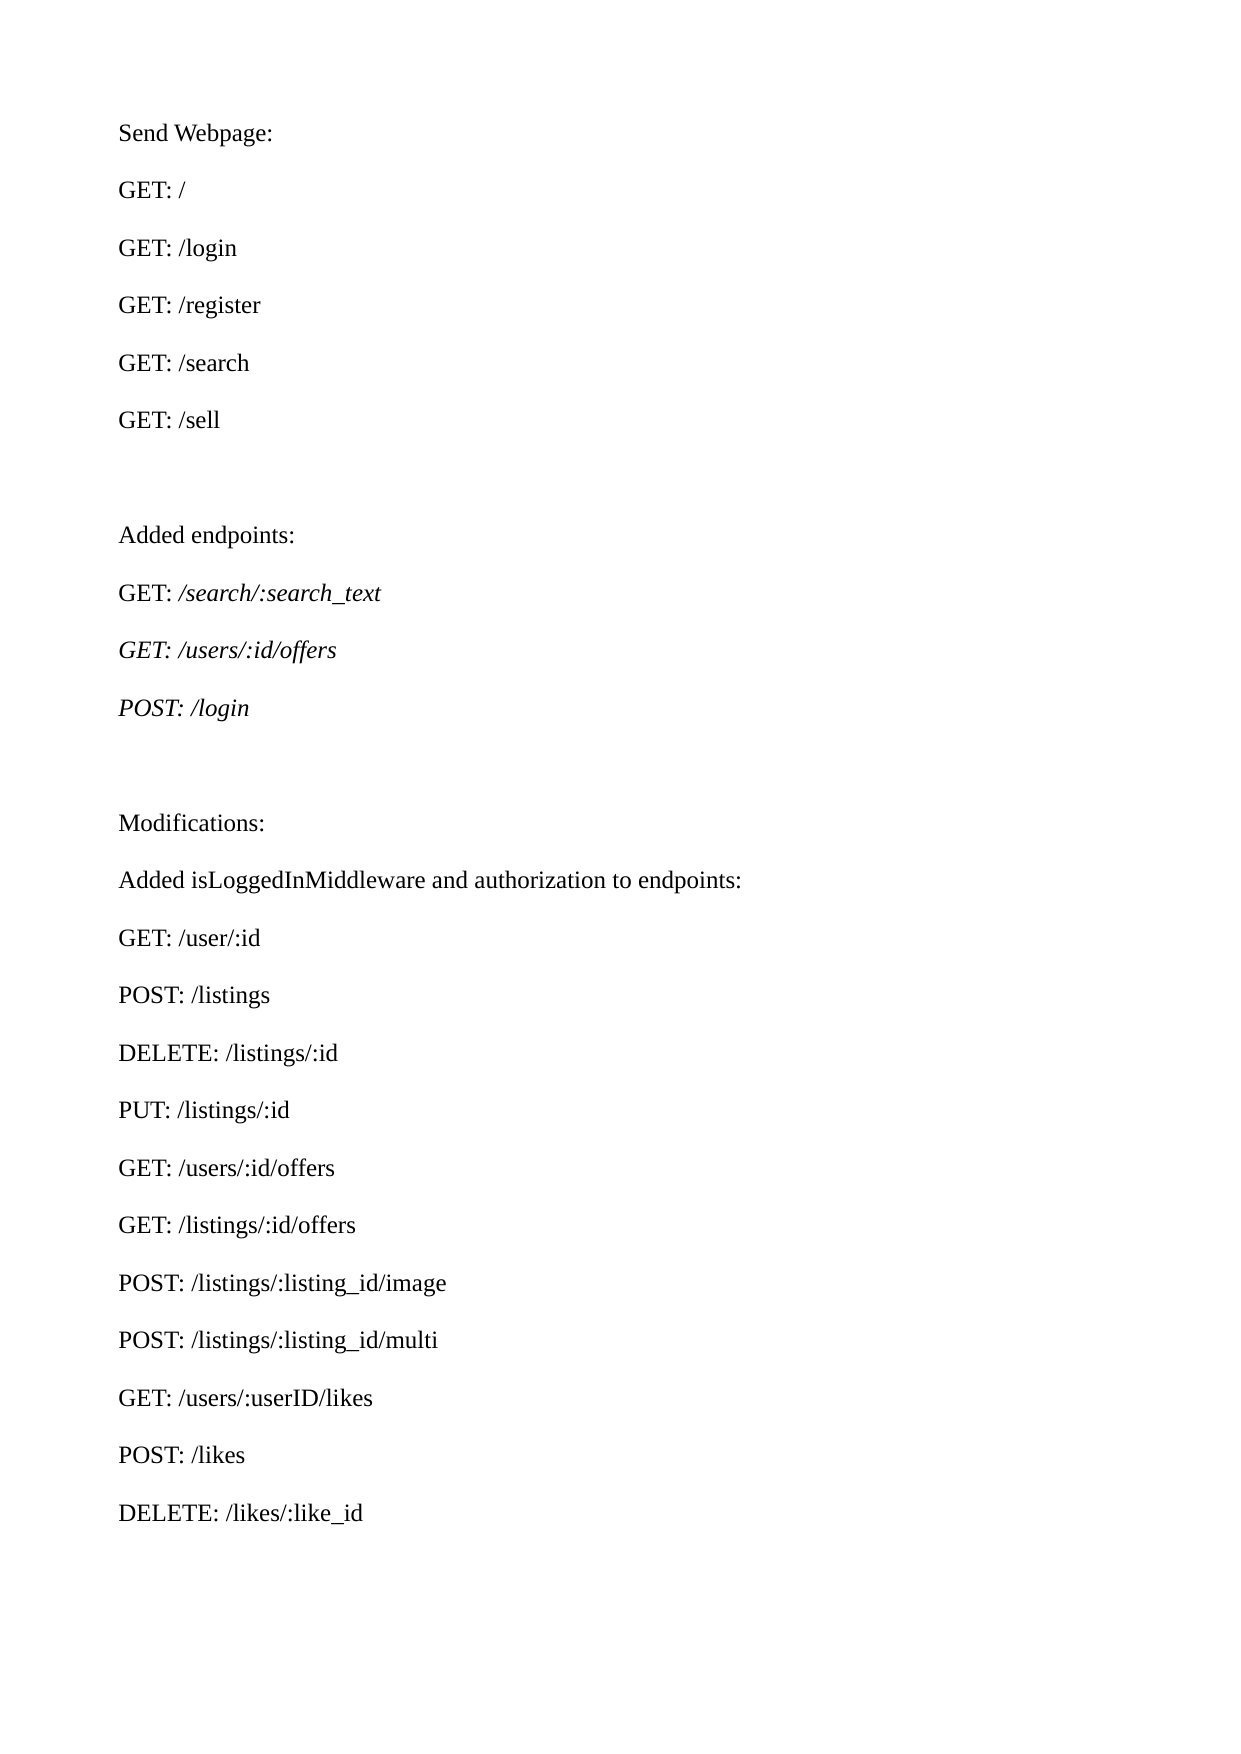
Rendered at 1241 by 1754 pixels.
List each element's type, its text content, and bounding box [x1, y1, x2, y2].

text DELETE: /likes/:like_id [118, 1498, 1122, 1527]
text Send Webpage: [118, 118, 1122, 147]
text GET: /users/:id/offers [118, 636, 1122, 664]
text GET: /search [118, 348, 1122, 377]
text GET: /listings/:id/offers [118, 1211, 1122, 1239]
text POST: /listings [118, 981, 1122, 1009]
text GET: /login [118, 233, 1122, 262]
text POST: /login [118, 693, 1122, 722]
text GET: /users/:id/offers [118, 1153, 1122, 1182]
text POST: /listings/:listing_id/image [118, 1268, 1122, 1297]
text PUT: /listings/:id [118, 1096, 1122, 1124]
text Added endpoints: [118, 521, 1122, 549]
text POST: /listings/:listing_id/multi [118, 1326, 1122, 1354]
text GET: /search/:search_text [118, 578, 1122, 607]
text Modifications: [118, 808, 1122, 837]
text GET: /register [118, 291, 1122, 319]
text GET: / [118, 176, 1122, 204]
text GET: /user/:id [118, 923, 1122, 952]
text Added isLoggedInMiddleware and authorization to endpoints: [118, 866, 1122, 894]
text GET: /users/:userID/likes [118, 1383, 1122, 1412]
text POST: /likes [118, 1441, 1122, 1469]
text DELETE: /listings/:id [118, 1038, 1122, 1067]
text GET: /sell [118, 406, 1122, 434]
